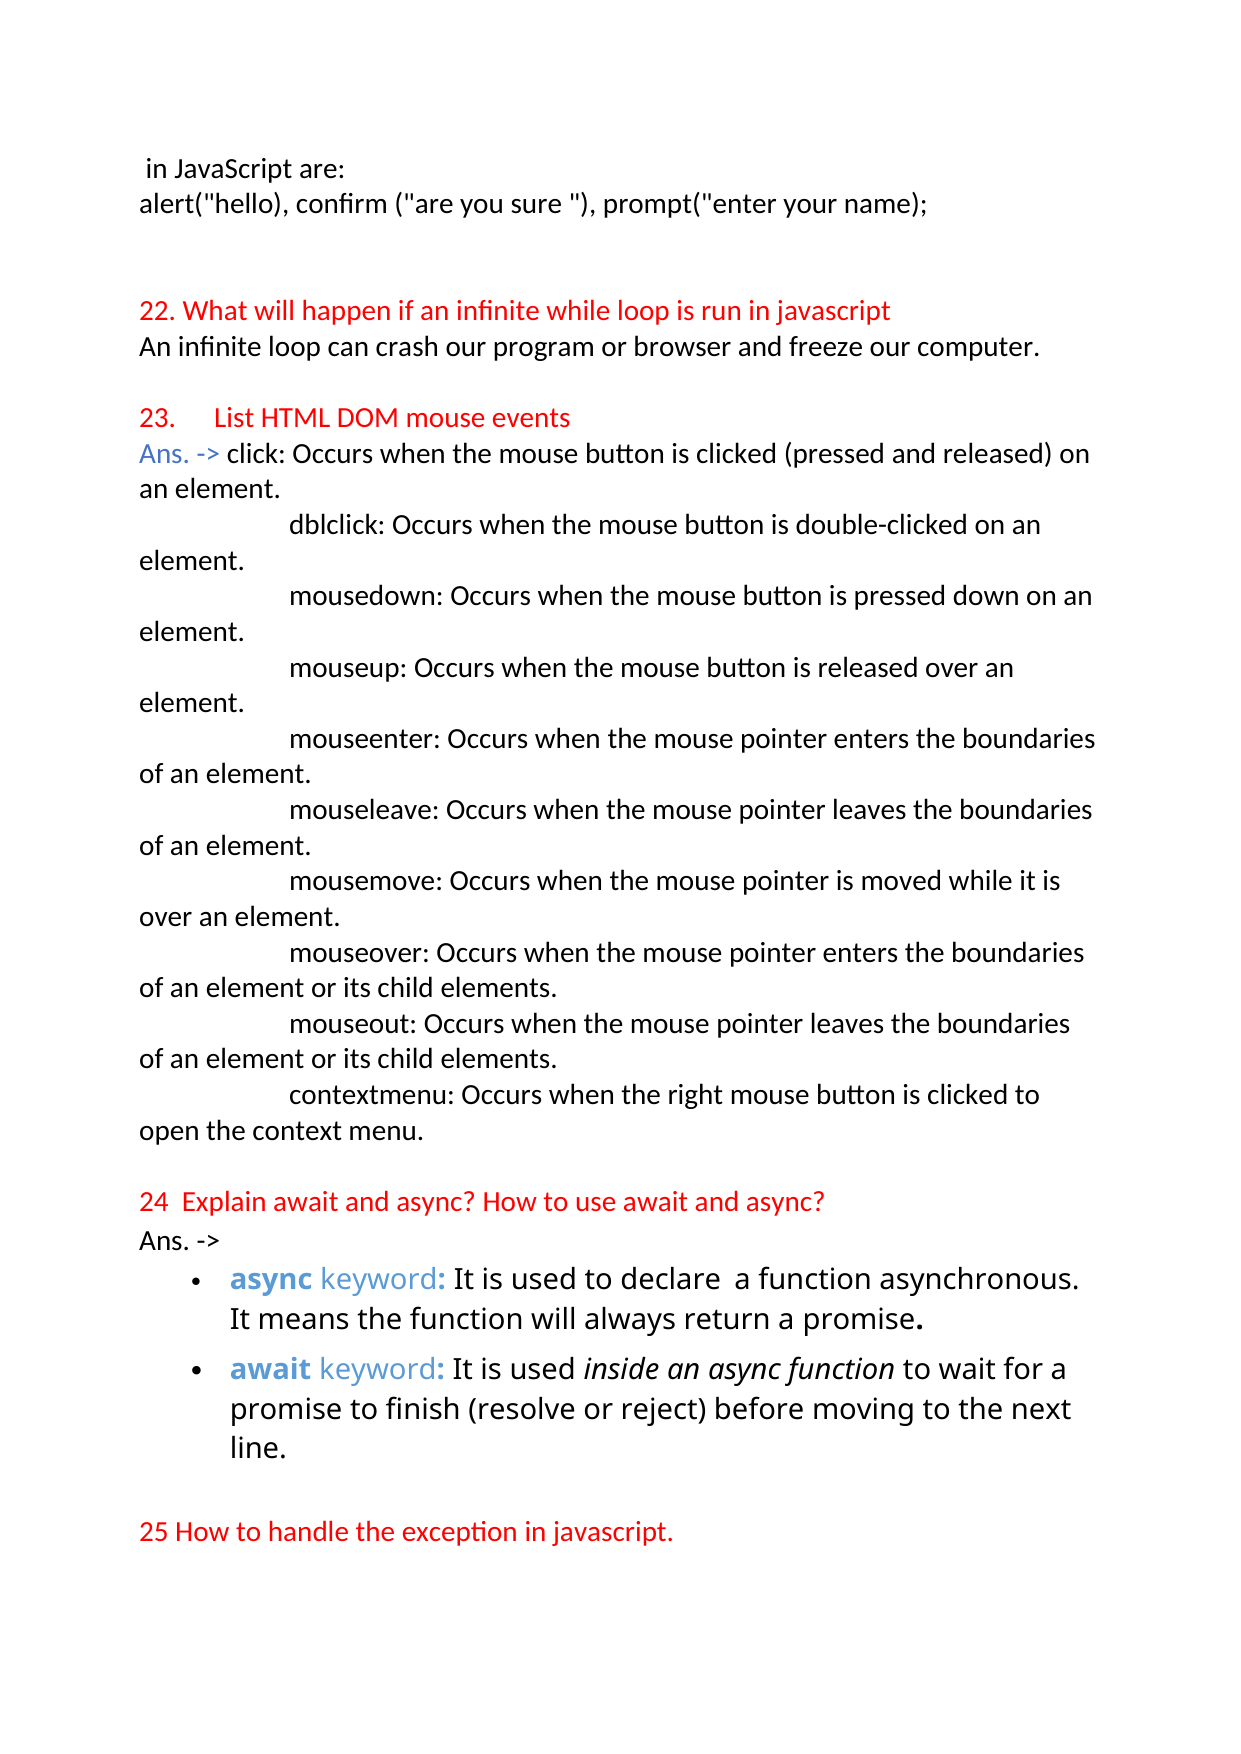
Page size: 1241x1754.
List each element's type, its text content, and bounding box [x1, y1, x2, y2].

text 22. What will happen if an infinite while loop is run in javascript [139, 292, 1101, 328]
text 25 How to handle the exception in javascript. [139, 1513, 1101, 1549]
text mouseleave: Occurs when the mouse pointer leaves the boundaries of an element. [139, 791, 1101, 862]
text 24 Explain await and async? How to use await and async? [139, 1183, 1101, 1219]
text Ans. -> click: Occurs when the mouse button is clicked (pressed and released) on an element. [139, 435, 1101, 506]
text An infinite loop can crash our program or browser and freeze our computer. [139, 328, 1101, 364]
text in JavaScript are: [139, 150, 1101, 186]
text mouseenter: Occurs when the mouse pointer enters the boundaries of an element. [139, 720, 1101, 791]
text mouseup: Occurs when the mouse button is released over an element. [139, 649, 1101, 720]
text dblclick: Occurs when the mouse button is double-clicked on an element. [139, 506, 1101, 577]
text mouseout: Occurs when the mouse pointer leaves the boundaries of an element or its child elements. [139, 1005, 1101, 1076]
text alert("hello), confirm ("are you sure "), prompt("enter your name); [139, 186, 1101, 221]
text contextmenu: Occurs when the right mouse button is clicked to open the context menu. [139, 1076, 1101, 1147]
text mousedown: Occurs when the mouse button is pressed down on an element. [139, 577, 1101, 649]
list async keyword: It is used to declare a function asynchronous. It means the function will always return a promise. [192, 1258, 1101, 1338]
text 23. List HTML DOM mouse events [139, 399, 1101, 435]
list await keyword: It is used inside an async function to wait for a promise to finish (resolve or reject) before moving to the next line. [192, 1348, 1101, 1467]
text Ans. -> [139, 1219, 1101, 1258]
text mousemove: Occurs when the mouse pointer is moved while it is over an element. [139, 862, 1101, 934]
text mouseover: Occurs when the mouse pointer enters the boundaries of an element or its child elements. [139, 934, 1101, 1005]
